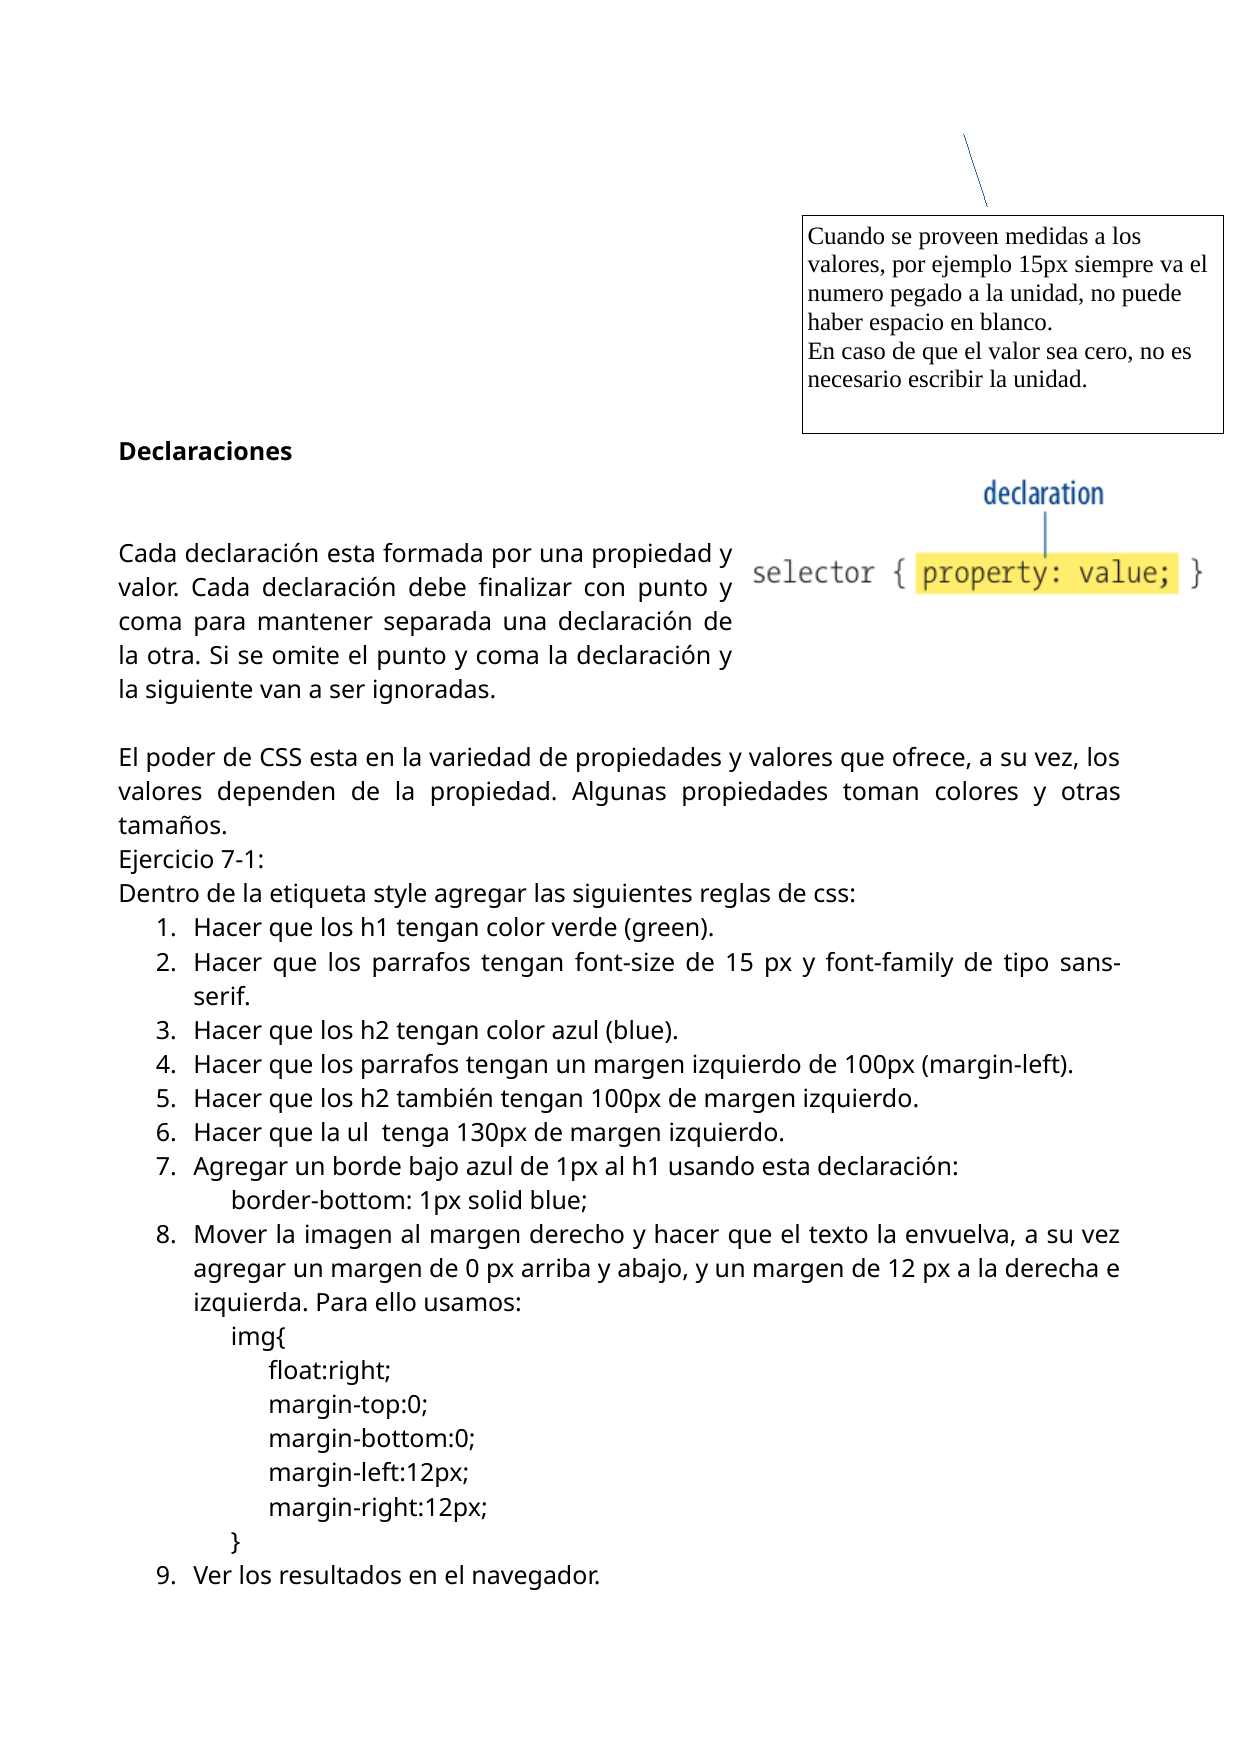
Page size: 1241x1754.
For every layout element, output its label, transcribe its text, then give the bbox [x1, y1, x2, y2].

table_header Cuando se proveen medidas a los valores, por ejemplo 15px siempre va el numero pegado a la unidad, no puede haber espacio en blanco. En caso de que el valor sea cero, no es necesario escribir la unidad. [803, 216, 1223, 433]
text El poder de CSS esta en la variedad de propiedades y valores que ofrece, a su vez, los valores dependen de la propiedad. Algunas propiedades toman colores y otras tamaños. [118, 740, 1122, 842]
list Hacer que los h2 también tengan 100px de margen izquierdo. [156, 1080, 1122, 1114]
list Hacer que los parrafos tengan font-size de 15 px y font-family de tipo sans-serif. [156, 944, 1122, 1012]
text Cada declaración esta formada por una propiedad y valor. Cada declaración debe finalizar con punto y coma para mantener separada una declaración de la otra. Si se omite el punto y coma la declaración y la siguiente van a ser ignoradas. [118, 535, 1122, 706]
list Hacer que los h2 tengan color azul (blue). [156, 1012, 1122, 1046]
list margin-top:0; [231, 1387, 1122, 1421]
list Mover la imagen al margen derecho y hacer que el texto la envuelva, a su vez agregar un margen de 0 px arriba y abajo, y un margen de 12 px a la derecha e izquierda. Para ello usamos: [156, 1217, 1122, 1319]
list margin-left:12px; [231, 1455, 1122, 1489]
list Hacer que los h1 tengan color verde (green). [156, 910, 1122, 944]
text Declaraciones [118, 433, 1122, 467]
list margin-bottom:0; [231, 1421, 1122, 1455]
list float:right; [231, 1353, 1122, 1387]
list margin-right:12px; [231, 1489, 1122, 1523]
list } [193, 1523, 1122, 1557]
list Ver los resultados en el navegador. [156, 1557, 1122, 1591]
picture [733, 442, 1240, 661]
list img{ [193, 1319, 1122, 1353]
list border-bottom: 1px solid blue; [193, 1183, 1122, 1217]
text Ejercicio 7-1: [118, 842, 1122, 876]
list Hacer que los parrafos tengan un margen izquierdo de 100px (margin-left). [156, 1046, 1122, 1080]
list Hacer que la ul tenga 130px de margen izquierdo. [156, 1114, 1122, 1148]
text Dentro de la etiqueta style agregar las siguientes reglas de css: [118, 876, 1122, 910]
list Agregar un borde bajo azul de 1px al h1 usando esta declaración: [156, 1148, 1122, 1183]
